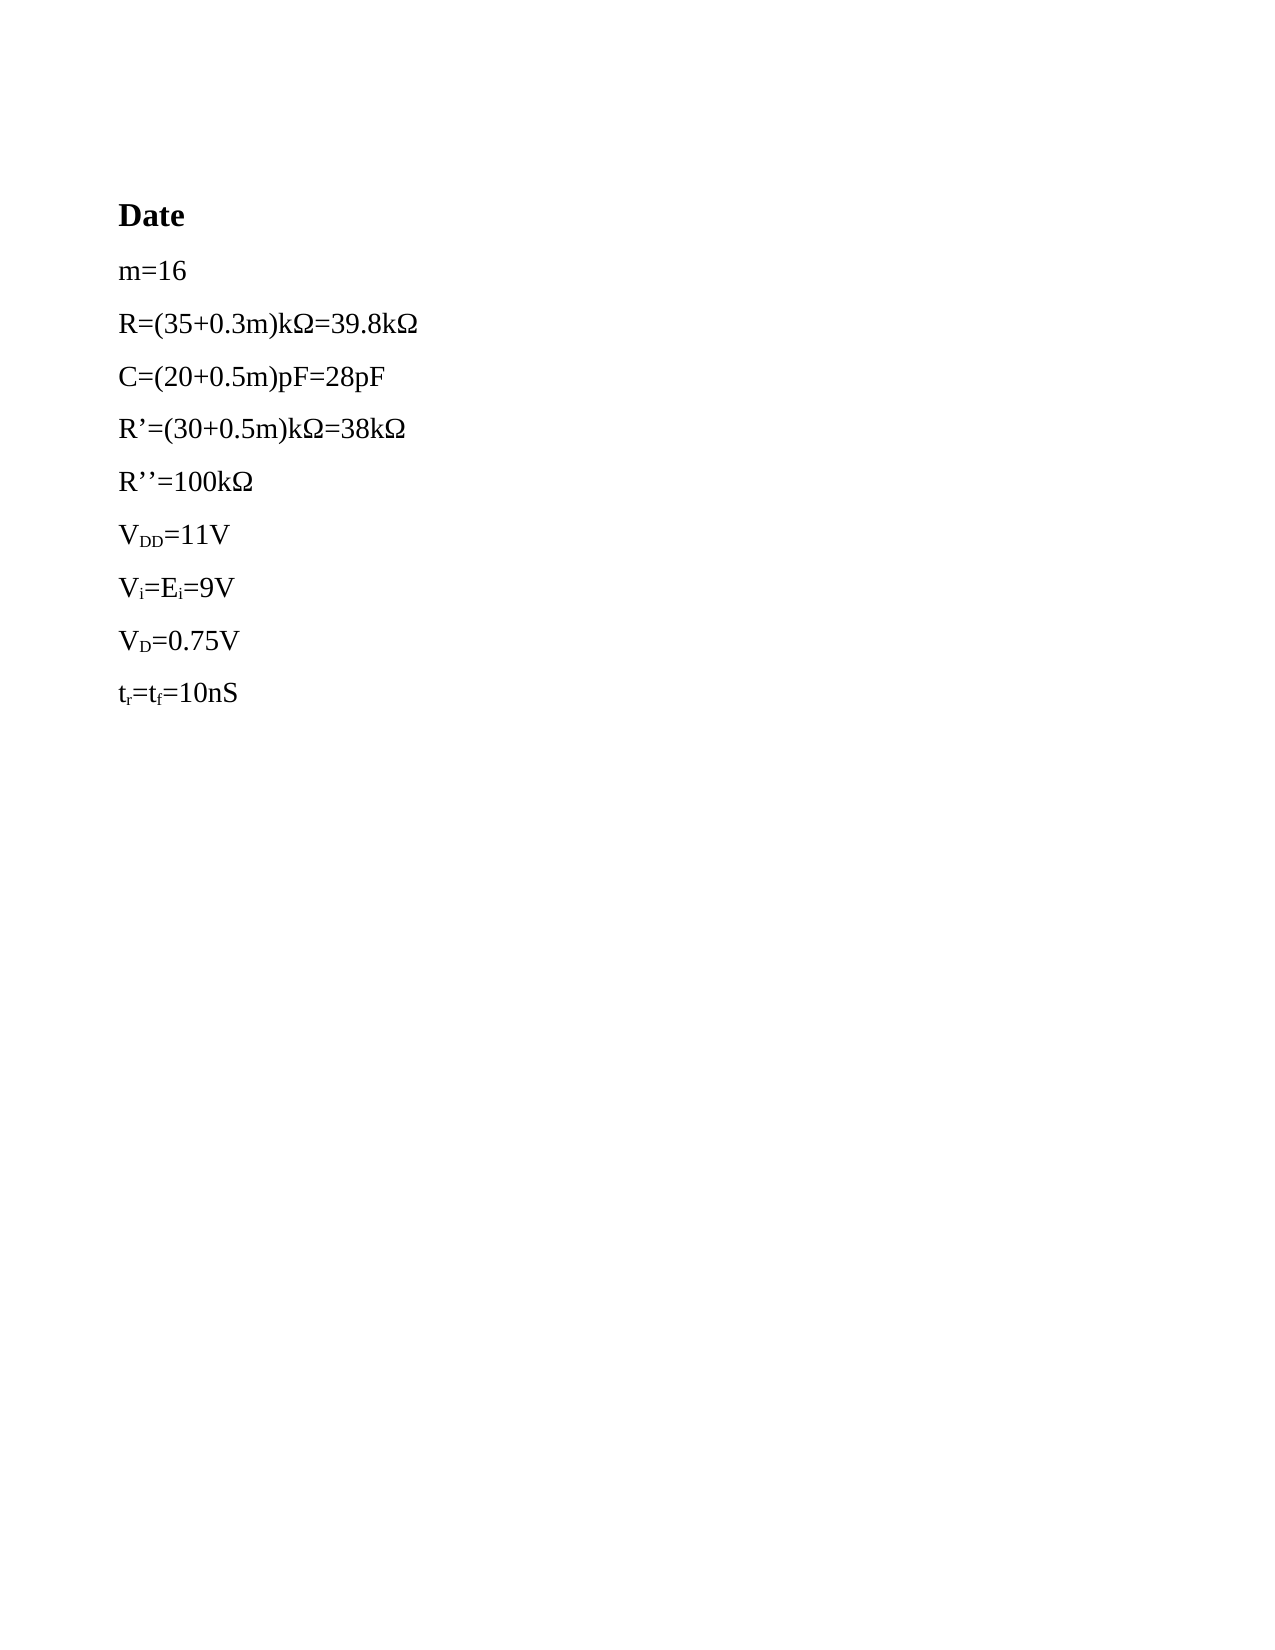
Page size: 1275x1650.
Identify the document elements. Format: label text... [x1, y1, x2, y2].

text R=(35+0.3m)kΩ=39.8kΩ [118, 306, 1157, 339]
text VD=0.75V [118, 623, 1157, 656]
text tr=tf=10nS [118, 676, 1157, 709]
text R’=(30+0.5m)kΩ=38kΩ [118, 412, 1157, 445]
text VDD=11V [118, 517, 1157, 551]
text Date [118, 195, 1157, 233]
text C=(20+0.5m)pF=28pF [118, 359, 1157, 392]
text Vi=Ei=9V [118, 570, 1157, 603]
text R’’=100kΩ [118, 464, 1157, 498]
text m=16 [118, 253, 1157, 287]
